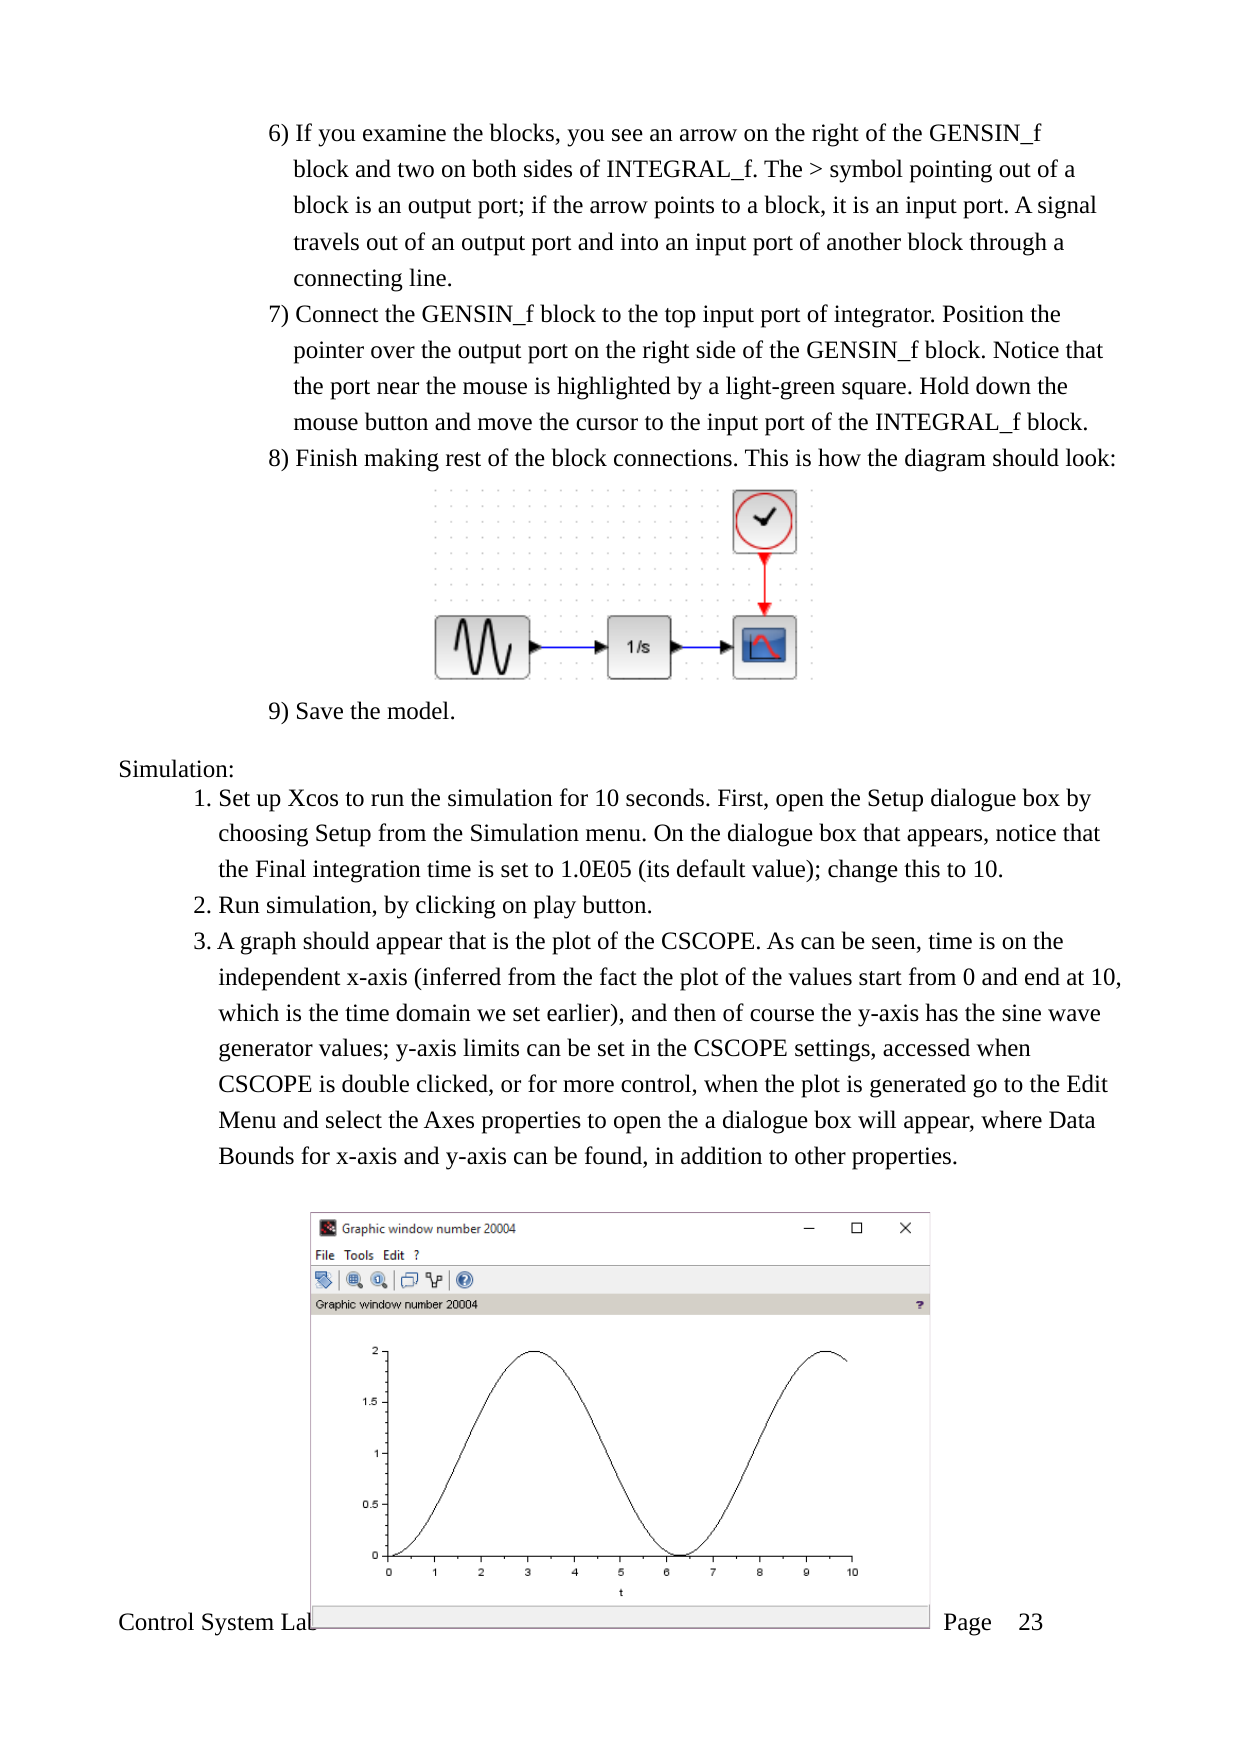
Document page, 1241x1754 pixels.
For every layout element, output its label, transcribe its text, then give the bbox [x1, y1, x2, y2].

text Simulation: [118, 754, 1122, 783]
text 7) Connect the GENSIN_f block to the top input port of integrator. Position the [268, 299, 1122, 328]
text 6) If you examine the blocks, you see an arrow on the right of the GENSIN_f [268, 118, 1122, 147]
text 8) Finish making rest of the block connections. This is how the diagram should look: [268, 443, 1122, 472]
text independent x-axis (inferred from the fact the plot of the values start from 0 and end at 10, [118, 962, 1122, 991]
picture [424, 479, 816, 694]
text choosing Setup from the Simulation menu. On the dialogue box that appears, notice that [118, 818, 1122, 847]
text 3. A graph should appear that is the plot of the CSCOPE. As can be seen, time is on the [118, 926, 1122, 955]
text the port near the mouse is highlighted by a light-green square. Hold down the [268, 371, 1122, 400]
text 1. Set up Xcos to run the simulation for 10 seconds. First, open the Setup dialogue box by [118, 783, 1122, 811]
text which is the time domain we set earlier), and then of course the y-axis has the sine wave [118, 998, 1122, 1026]
text Menu and select the Axes properties to open the a dialogue box will appear, where Data [118, 1105, 1122, 1134]
text 2. Run simulation, by clicking on play button. [118, 890, 1122, 919]
text pointer over the output port on the right side of the GENSIN_f block. Notice that [268, 335, 1122, 364]
text connecting line. [268, 263, 1122, 291]
text travels out of an output port and into an input port of another block through a [268, 227, 1122, 255]
text mouse button and move the cursor to the input port of the INTEGRAL_f block. [268, 407, 1122, 436]
text generator values; y-axis limits can be set in the CSCOPE settings, accessed when [118, 1033, 1122, 1062]
text block and two on both sides of INTEGRAL_f. The > symbol pointing out of a [268, 154, 1122, 183]
text block is an output port; if the arrow points to a block, it is an input port. A signal [268, 190, 1122, 219]
text the Final integration time is set to 1.0E05 (its default value); change this to 10. [118, 854, 1122, 883]
picture [310, 1212, 930, 1629]
text 9) Save the model. [268, 696, 1122, 725]
text Bounds for x-axis and y-axis can be found, in addition to other properties. [118, 1141, 1122, 1170]
text CSCOPE is double clicked, or for more control, when the plot is generated go to the Edit [118, 1069, 1122, 1098]
